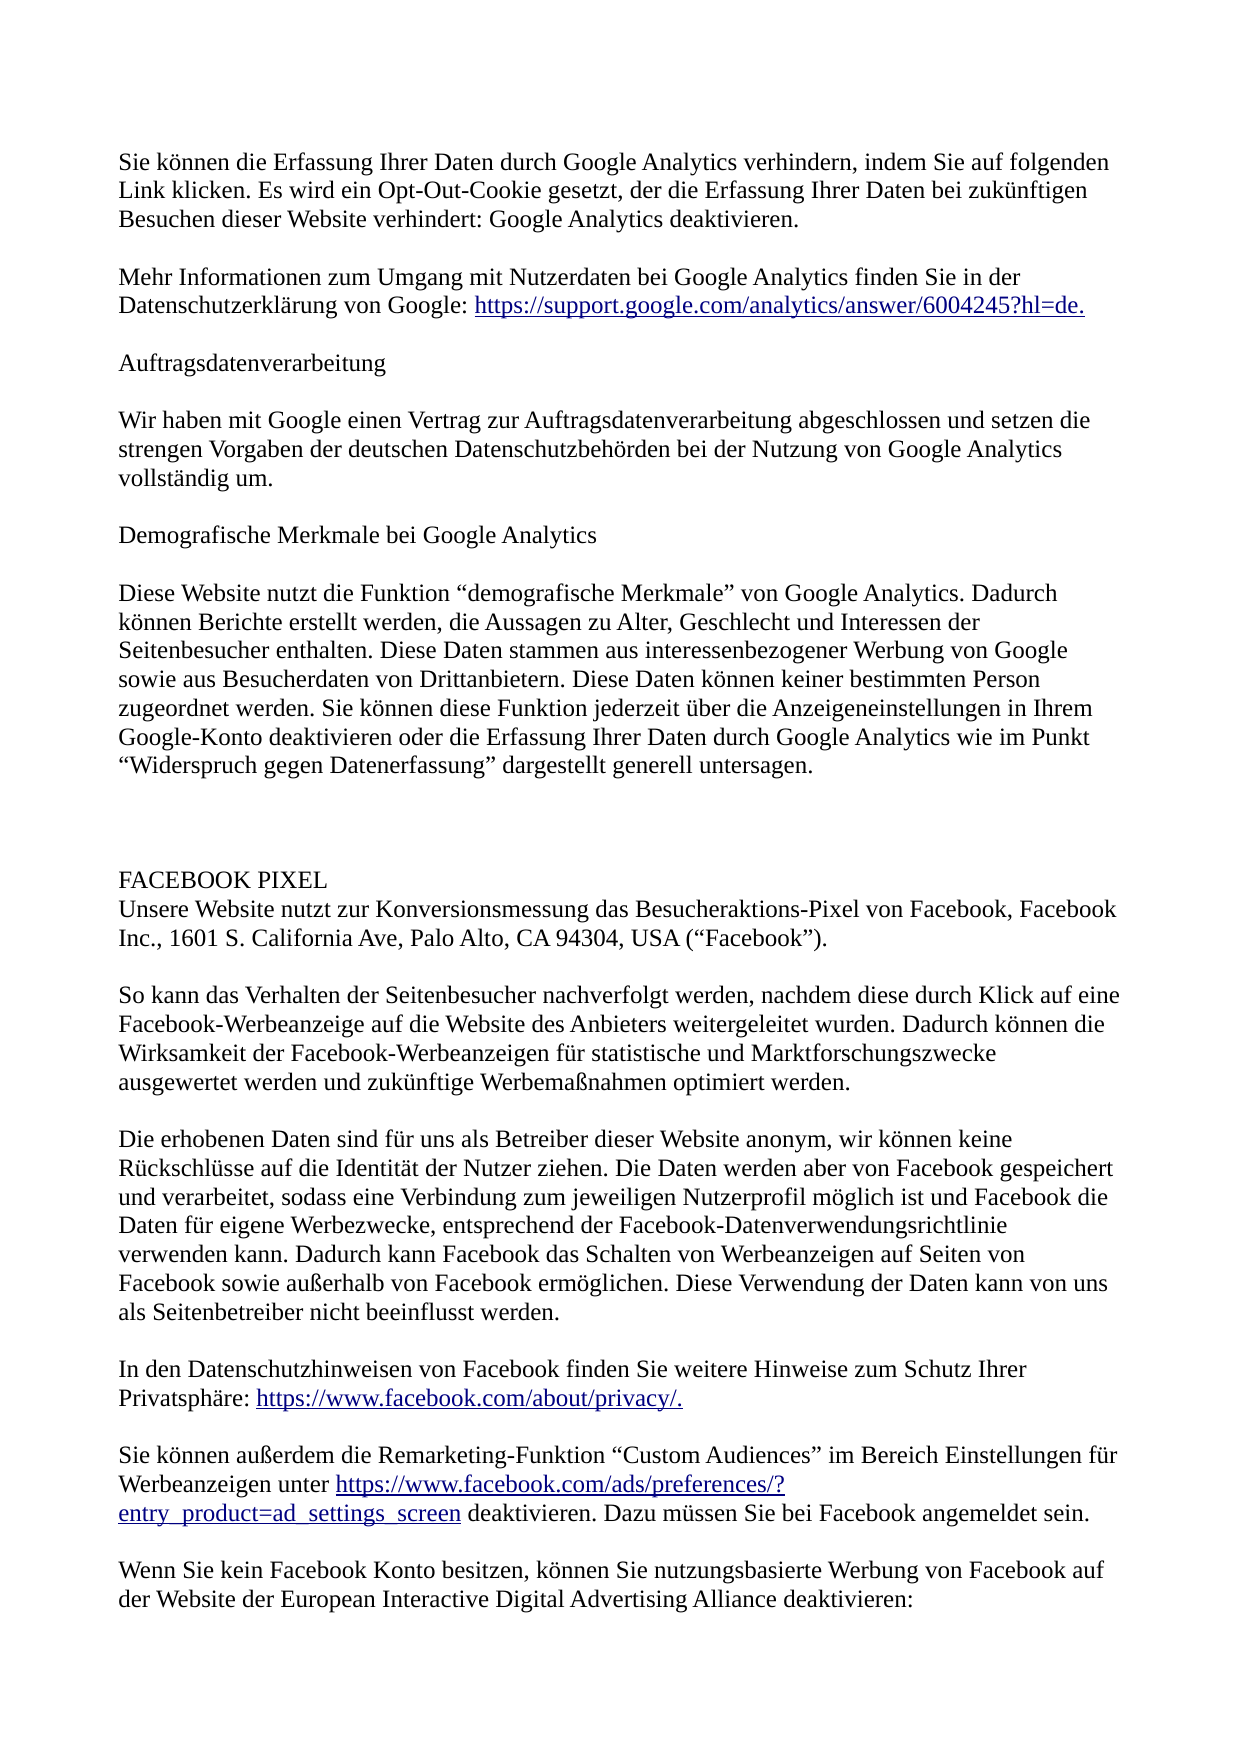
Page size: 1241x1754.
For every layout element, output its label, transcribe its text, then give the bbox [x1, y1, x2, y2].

text Sie können die Erfassung Ihrer Daten durch Google Analytics verhindern, indem Sie auf folgenden Link klicken. Es wird ein Opt-Out-Cookie gesetzt, der die Erfassung Ihrer Daten bei zukünftigen Besuchen dieser Website verhindert: Google Analytics deaktivieren. Mehr Informationen zum Umgang mit Nutzerdaten bei Google Analytics finden Sie in der Datenschutzerklärung von Google: https://support.google.com/analytics/answer/6004245?hl=de. Auftragsdatenverarbeitung Wir haben mit Google einen Vertrag zur Auftragsdatenverarbeitung abgeschlossen und setzen die strengen Vorgaben der deutschen Datenschutzbehörden bei der Nutzung von Google Analytics vollständig um. Demografische Merkmale bei Google Analytics Diese Website nutzt die Funktion “demografische Merkmale” von Google Analytics. Dadurch können Berichte erstellt werden, die Aussagen zu Alter, Geschlecht und Interessen der Seitenbesucher enthalten. Diese Daten stammen aus interessenbezogener Werbung von Google sowie aus Besucherdaten von Drittanbietern. Diese Daten können keiner bestimmten Person zugeordnet werden. Sie können diese Funktion jederzeit über die Anzeigeneinstellungen in Ihrem Google-Konto deaktivieren oder die Erfassung Ihrer Daten durch Google Analytics wie im Punkt “Widerspruch gegen Datenerfassung” dargestellt generell untersagen. FACEBOOK PIXEL Unsere Website nutzt zur Konversionsmessung das Besucheraktions-Pixel von Facebook, Facebook Inc., 1601 S. California Ave, Palo Alto, CA 94304, USA (“Facebook”). So kann das Verhalten der Seitenbesucher nachverfolgt werden, nachdem diese durch Klick auf eine Facebook-Werbeanzeige auf die Website des Anbieters weitergeleitet wurden. Dadurch können die Wirksamkeit der Facebook-Werbeanzeigen für statistische und Marktforschungszwecke ausgewertet werden und zukünftige Werbemaßnahmen optimiert werden. Die erhobenen Daten sind für uns als Betreiber dieser Website anonym, wir können keine Rückschlüsse auf die Identität der Nutzer ziehen. Die Daten werden aber von Facebook gespeichert und verarbeitet, sodass eine Verbindung zum jeweiligen Nutzerprofil möglich ist und Facebook die Daten für eigene Werbezwecke, entsprechend der Facebook-Datenverwendungsrichtlinie verwenden kann. Dadurch kann Facebook das Schalten von Werbeanzeigen auf Seiten von Facebook sowie außerhalb von Facebook ermöglichen. Diese Verwendung der Daten kann von uns als Seitenbetreiber nicht beeinflusst werden. In den Datenschutzhinweisen von Facebook finden Sie weitere Hinweise zum Schutz Ihrer Privatsphäre: https://www.facebook.com/about/privacy/. Sie können außerdem die Remarketing-Funktion “Custom Audiences” im Bereich Einstellungen für Werbeanzeigen unter https://www.facebook.com/ads/preferences/?entry_product=ad_settings_screen deaktivieren. Dazu müssen Sie bei Facebook angemeldet sein. Wenn Sie kein Facebook Konto besitzen, können Sie nutzungsbasierte Werbung von Facebook auf der Website der European Interactive Digital Advertising Alliance deaktivieren: [118, 118, 1122, 1613]
